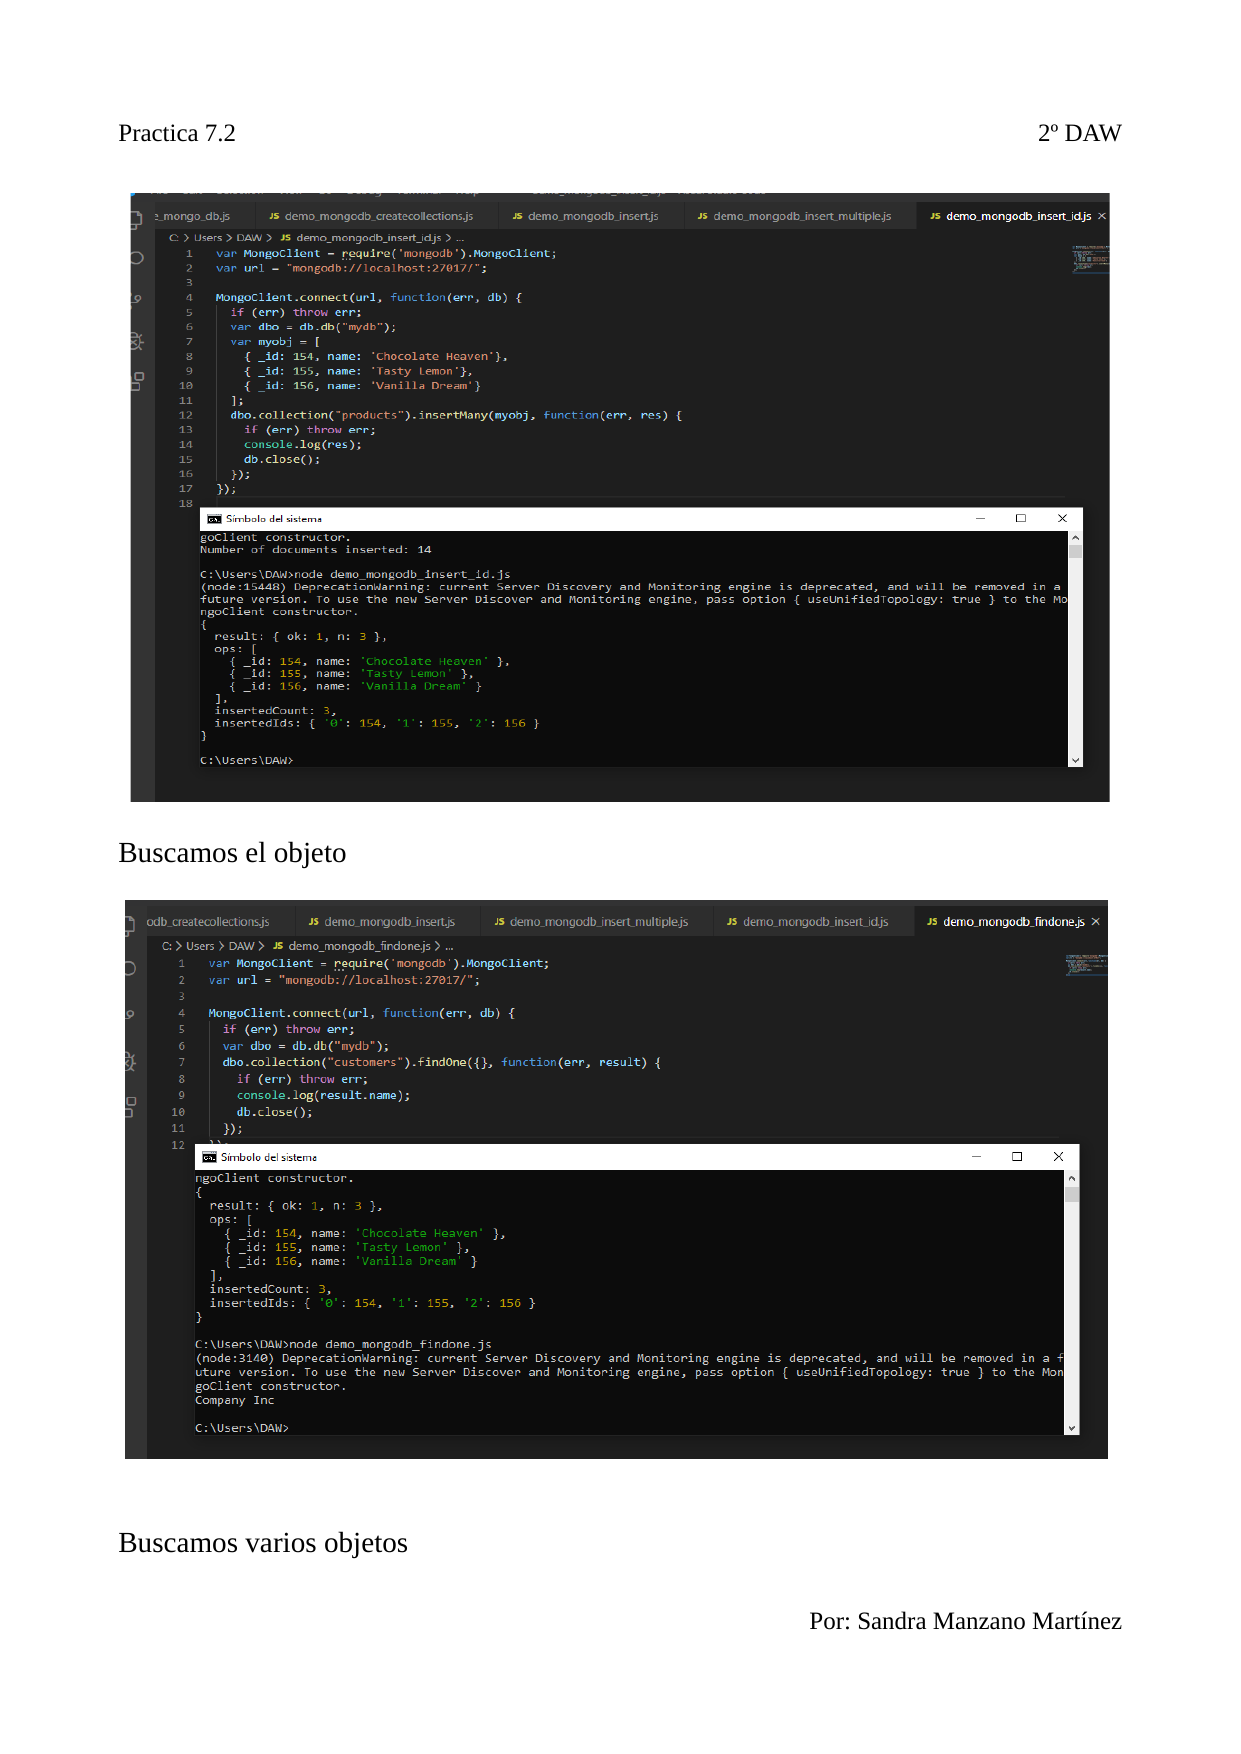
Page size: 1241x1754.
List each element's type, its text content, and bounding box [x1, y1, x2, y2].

picture [125, 900, 1108, 1459]
text Buscamos el objeto [118, 835, 1122, 868]
text Buscamos varios objetos [118, 1525, 1122, 1559]
picture [130, 193, 1110, 802]
